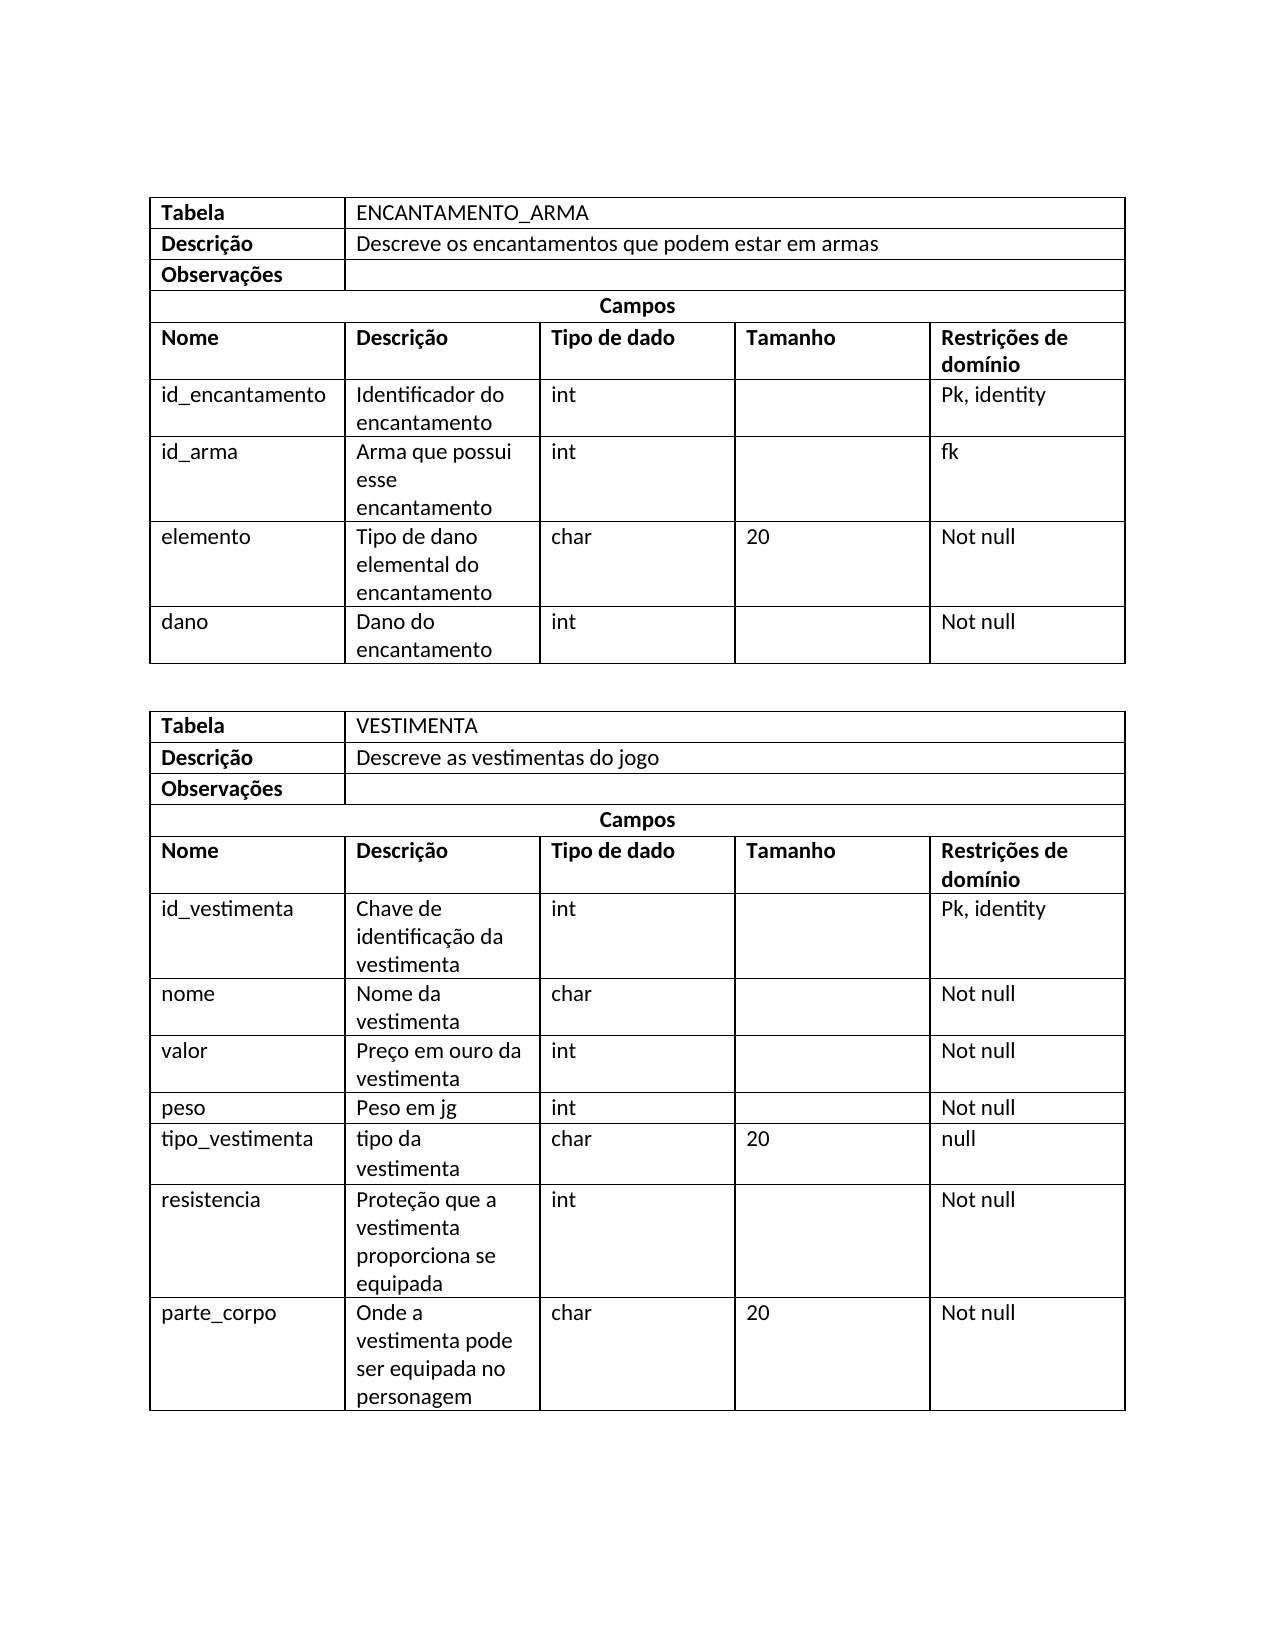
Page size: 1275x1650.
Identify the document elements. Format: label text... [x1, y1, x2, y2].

table_cell int [541, 1185, 734, 1297]
table_cell char [541, 979, 734, 1035]
table_cell [346, 260, 1124, 290]
table_cell Not null [931, 1298, 1124, 1410]
table_cell Not null [931, 1185, 1124, 1297]
table_cell Dano do encantamento [346, 607, 539, 663]
table_cell Nome da vestimenta [346, 979, 539, 1035]
table_cell null [931, 1124, 1124, 1184]
table_cell parte_corpo [151, 1298, 344, 1410]
table_cell id_encantamento [151, 380, 344, 436]
table_cell Observações [151, 260, 344, 290]
table_cell 20 [736, 1298, 929, 1410]
table_cell elemento [151, 522, 344, 606]
table_cell Nome [151, 837, 344, 893]
table_cell id_vestimenta [151, 894, 344, 978]
table_cell Campos [151, 805, 1124, 836]
table_cell Pk, identity [931, 894, 1124, 978]
table_cell Descreve as vestimentas do jogo [346, 743, 1124, 773]
table_cell Tipo de dado [541, 323, 734, 379]
table_header VESTIMENTA [346, 712, 1124, 742]
table_cell Onde a vestimenta pode ser equipada no personagem [346, 1298, 539, 1410]
table_cell int [541, 437, 734, 521]
table_cell Campos [151, 291, 1124, 322]
table_cell [736, 894, 929, 978]
table_cell [736, 979, 929, 1035]
table_cell [736, 1093, 929, 1123]
table_cell [346, 774, 1124, 804]
table_cell Not null [931, 607, 1124, 663]
table_cell Arma que possui esse encantamento [346, 437, 539, 521]
table_cell fk [931, 437, 1124, 521]
table_cell Descreve os encantamentos que podem estar em armas [346, 229, 1124, 259]
table_cell Descrição [346, 837, 539, 893]
table_cell Not null [931, 1036, 1124, 1092]
table_cell Pk, identity [931, 380, 1124, 436]
table_cell [736, 1185, 929, 1297]
table_cell Tamanho [736, 323, 929, 379]
table_cell resistencia [151, 1185, 344, 1297]
table_cell Preço em ouro da vestimenta [346, 1036, 539, 1092]
table_cell Chave de identificação da vestimenta [346, 894, 539, 978]
table_cell Nome [151, 323, 344, 379]
table_cell int [541, 1093, 734, 1123]
table_cell [736, 380, 929, 436]
table_cell [736, 1036, 929, 1092]
table_cell int [541, 1036, 734, 1092]
table_cell Not null [931, 522, 1124, 606]
table_cell Restrições de domínio [931, 323, 1124, 379]
table_cell Identificador do encantamento [346, 380, 539, 436]
table_cell dano [151, 607, 344, 663]
table_cell 20 [736, 522, 929, 606]
table_cell int [541, 607, 734, 663]
table_cell int [541, 894, 734, 978]
table_cell Descrição [151, 229, 344, 259]
table_cell char [541, 522, 734, 606]
table_header Tabela [151, 198, 344, 228]
table_cell Observações [151, 774, 344, 804]
table_cell Not null [931, 979, 1124, 1035]
table_cell Proteção que a vestimenta proporciona se equipada [346, 1185, 539, 1297]
table_cell Tipo de dano elemental do encantamento [346, 522, 539, 606]
table_cell int [541, 380, 734, 436]
table_cell Peso em jg [346, 1093, 539, 1123]
table_cell [736, 437, 929, 521]
table_cell tipo_vestimenta [151, 1124, 344, 1184]
table_cell 20 [736, 1124, 929, 1184]
table_cell [736, 607, 929, 663]
table_cell char [541, 1124, 734, 1184]
table_cell char [541, 1298, 734, 1410]
table_cell valor [151, 1036, 344, 1092]
table_cell Tamanho [736, 837, 929, 893]
table_cell tipo da vestimenta [346, 1124, 539, 1184]
table_cell Descrição [151, 743, 344, 773]
table_header ENCANTAMENTO_ARMA [346, 198, 1124, 228]
table_cell Not null [931, 1093, 1124, 1123]
table_cell Tipo de dado [541, 837, 734, 893]
table_cell Restrições de domínio [931, 837, 1124, 893]
table_cell peso [151, 1093, 344, 1123]
table_cell id_arma [151, 437, 344, 521]
table_header Tabela [151, 712, 344, 742]
table_cell nome [151, 979, 344, 1035]
table_cell Descrição [346, 323, 539, 379]
